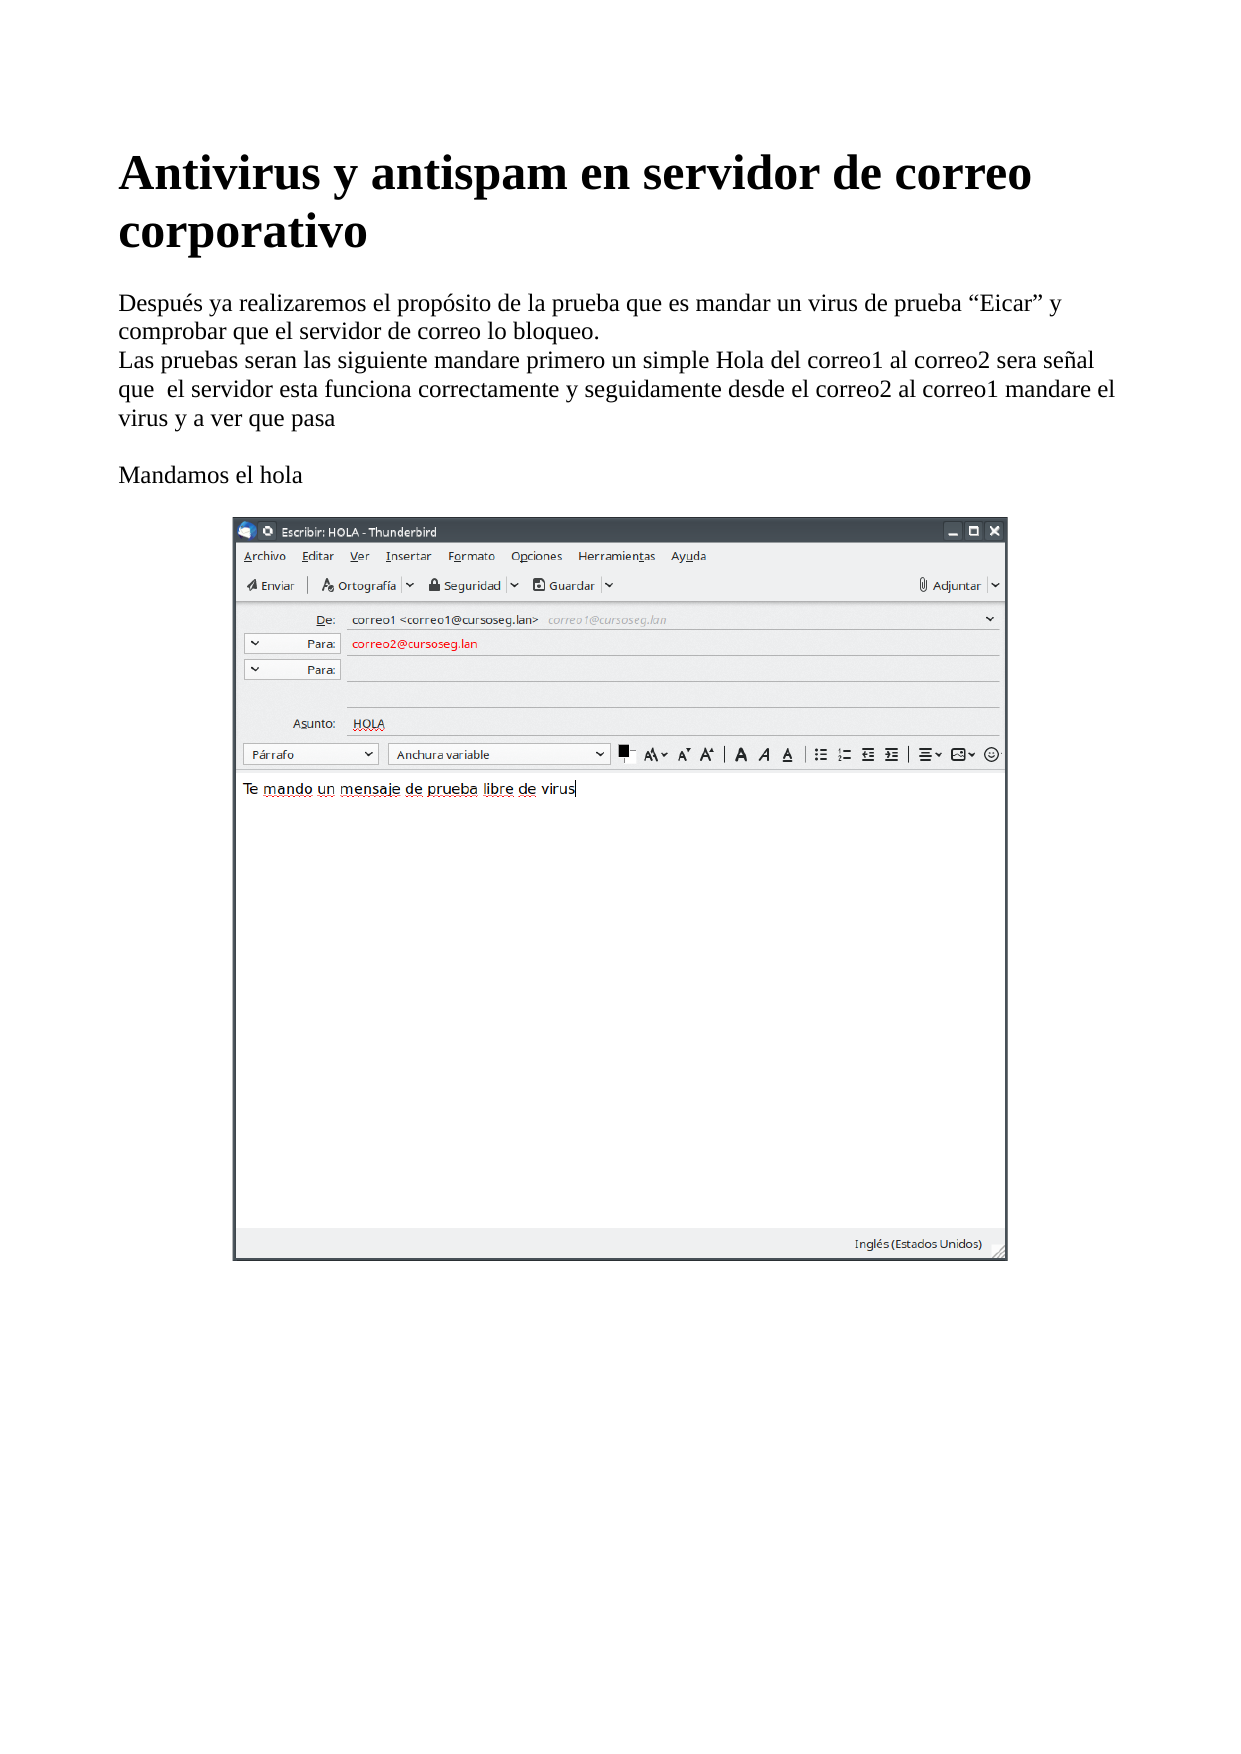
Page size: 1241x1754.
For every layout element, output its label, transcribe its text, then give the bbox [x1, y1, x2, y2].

text Después ya realizaremos el propósito de la prueba que es mandar un virus de prueba “Eicar” y comprobar que el servidor de correo lo bloqueo. [118, 288, 1122, 345]
picture [232, 517, 1008, 1261]
text Mandamos el hola [118, 460, 1122, 489]
text Las pruebas seran las siguiente mandare primero un simple Hola del correo1 al correo2 sera señal que el servidor esta funciona correctamente y seguidamente desde el correo2 al correo1 mandare el virus y a ver que pasa [118, 345, 1122, 431]
